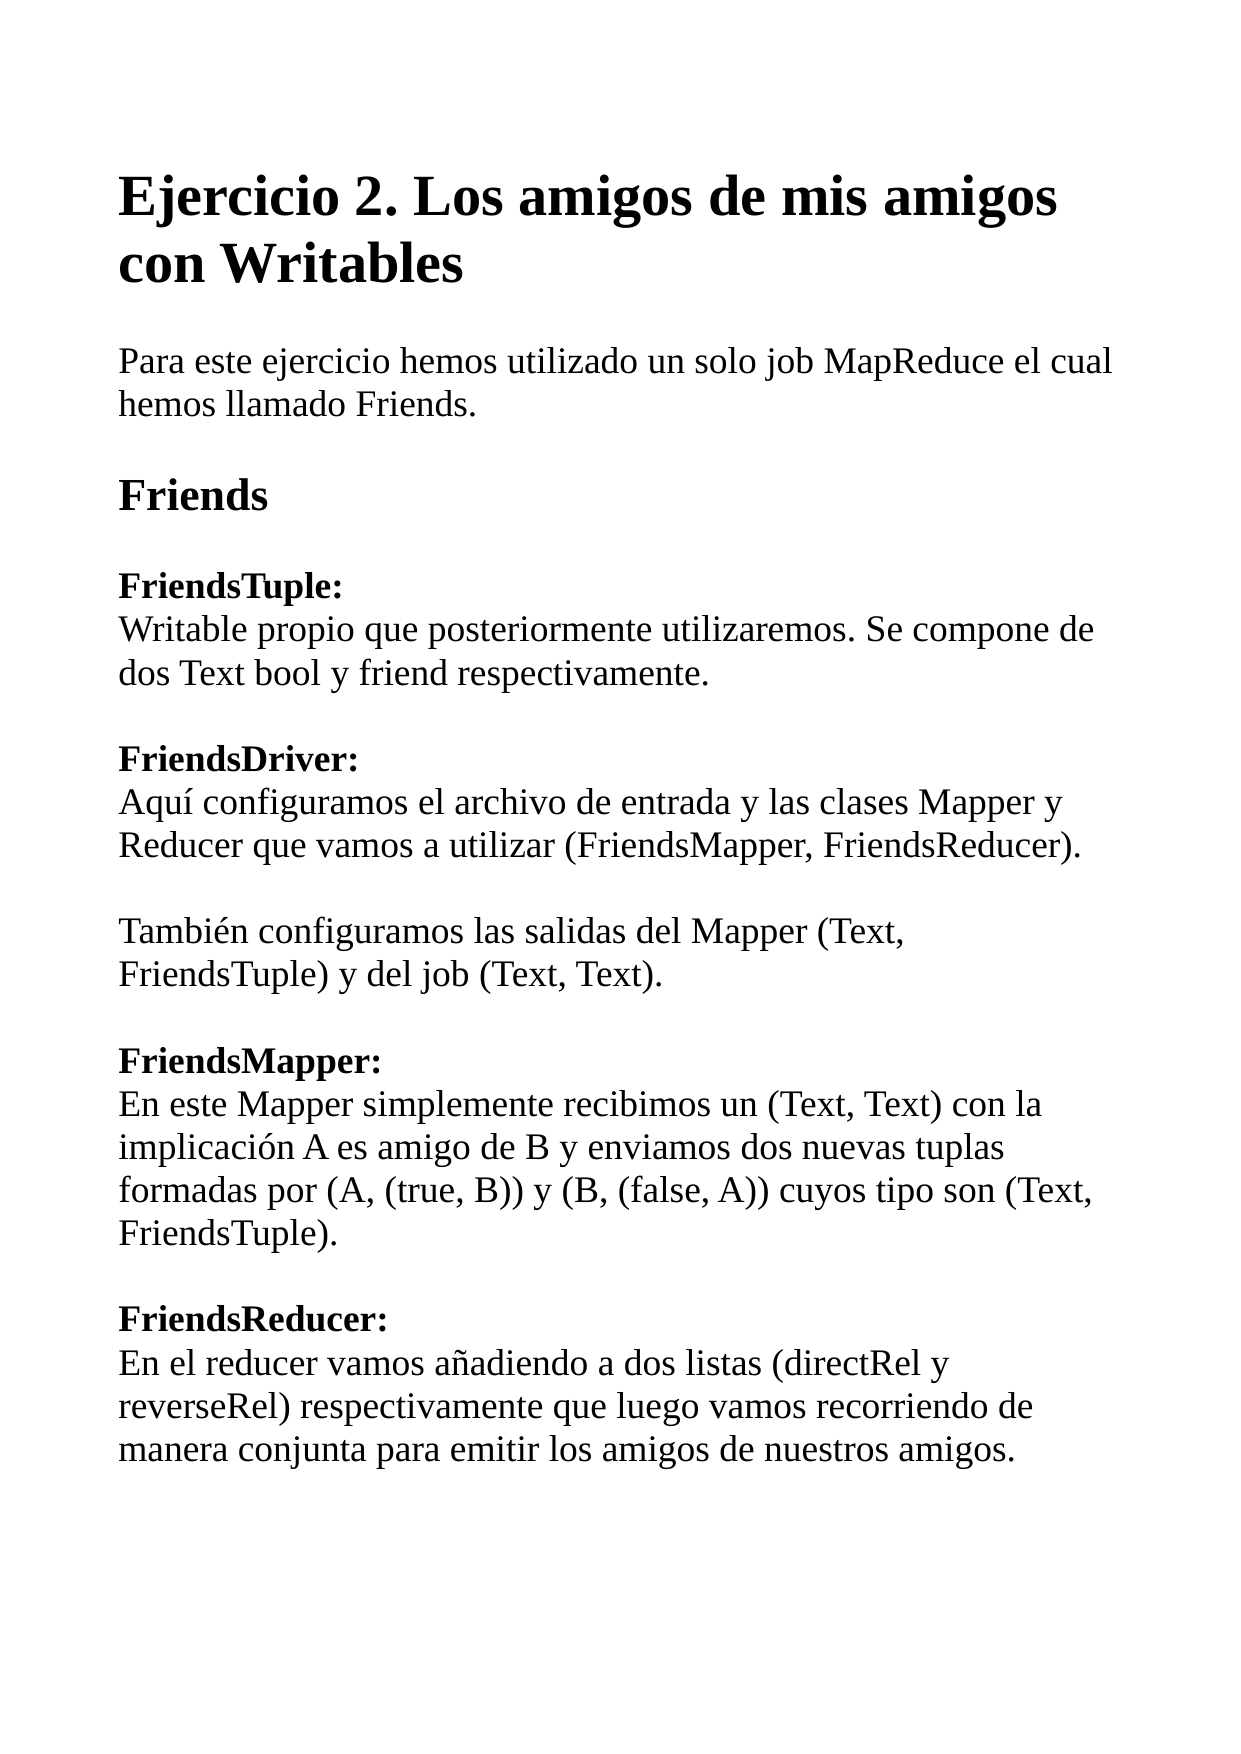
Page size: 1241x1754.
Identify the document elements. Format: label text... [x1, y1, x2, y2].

text En este Mapper simplemente recibimos un (Text, Text) con la implicación A es amigo de B y enviamos dos nuevas tuplas formadas por (A, (true, B)) y (B, (false, A)) cuyos tipo son (Text, FriendsTuple). [118, 1081, 1122, 1254]
text FriendsReducer: [118, 1297, 1122, 1340]
text Aquí configuramos el archivo de entrada y las clases Mapper y Reducer que vamos a utilizar (FriendsMapper, FriendsReducer). [118, 779, 1122, 866]
text En el reducer vamos añadiendo a dos listas (directRel y reverseRel) respectivamente que luego vamos recorriendo de manera conjunta para emitir los amigos de nuestros amigos. [118, 1340, 1122, 1469]
text También configuramos las salidas del Mapper (Text, FriendsTuple) y del job (Text, Text). [118, 909, 1122, 995]
text FriendsTuple: [118, 564, 1122, 607]
text FriendsDriver: [118, 736, 1122, 779]
text Writable propio que posteriormente utilizaremos. Se compone de dos Text bool y friend respectivamente. [118, 607, 1122, 693]
text Ejercicio 2. Los amigos de mis amigos con Writables [118, 161, 1122, 295]
text FriendsMapper: [118, 1038, 1122, 1081]
text Friends [118, 468, 1122, 521]
text Para este ejercicio hemos utilizado un solo job MapReduce el cual hemos llamado Friends. [118, 338, 1122, 425]
